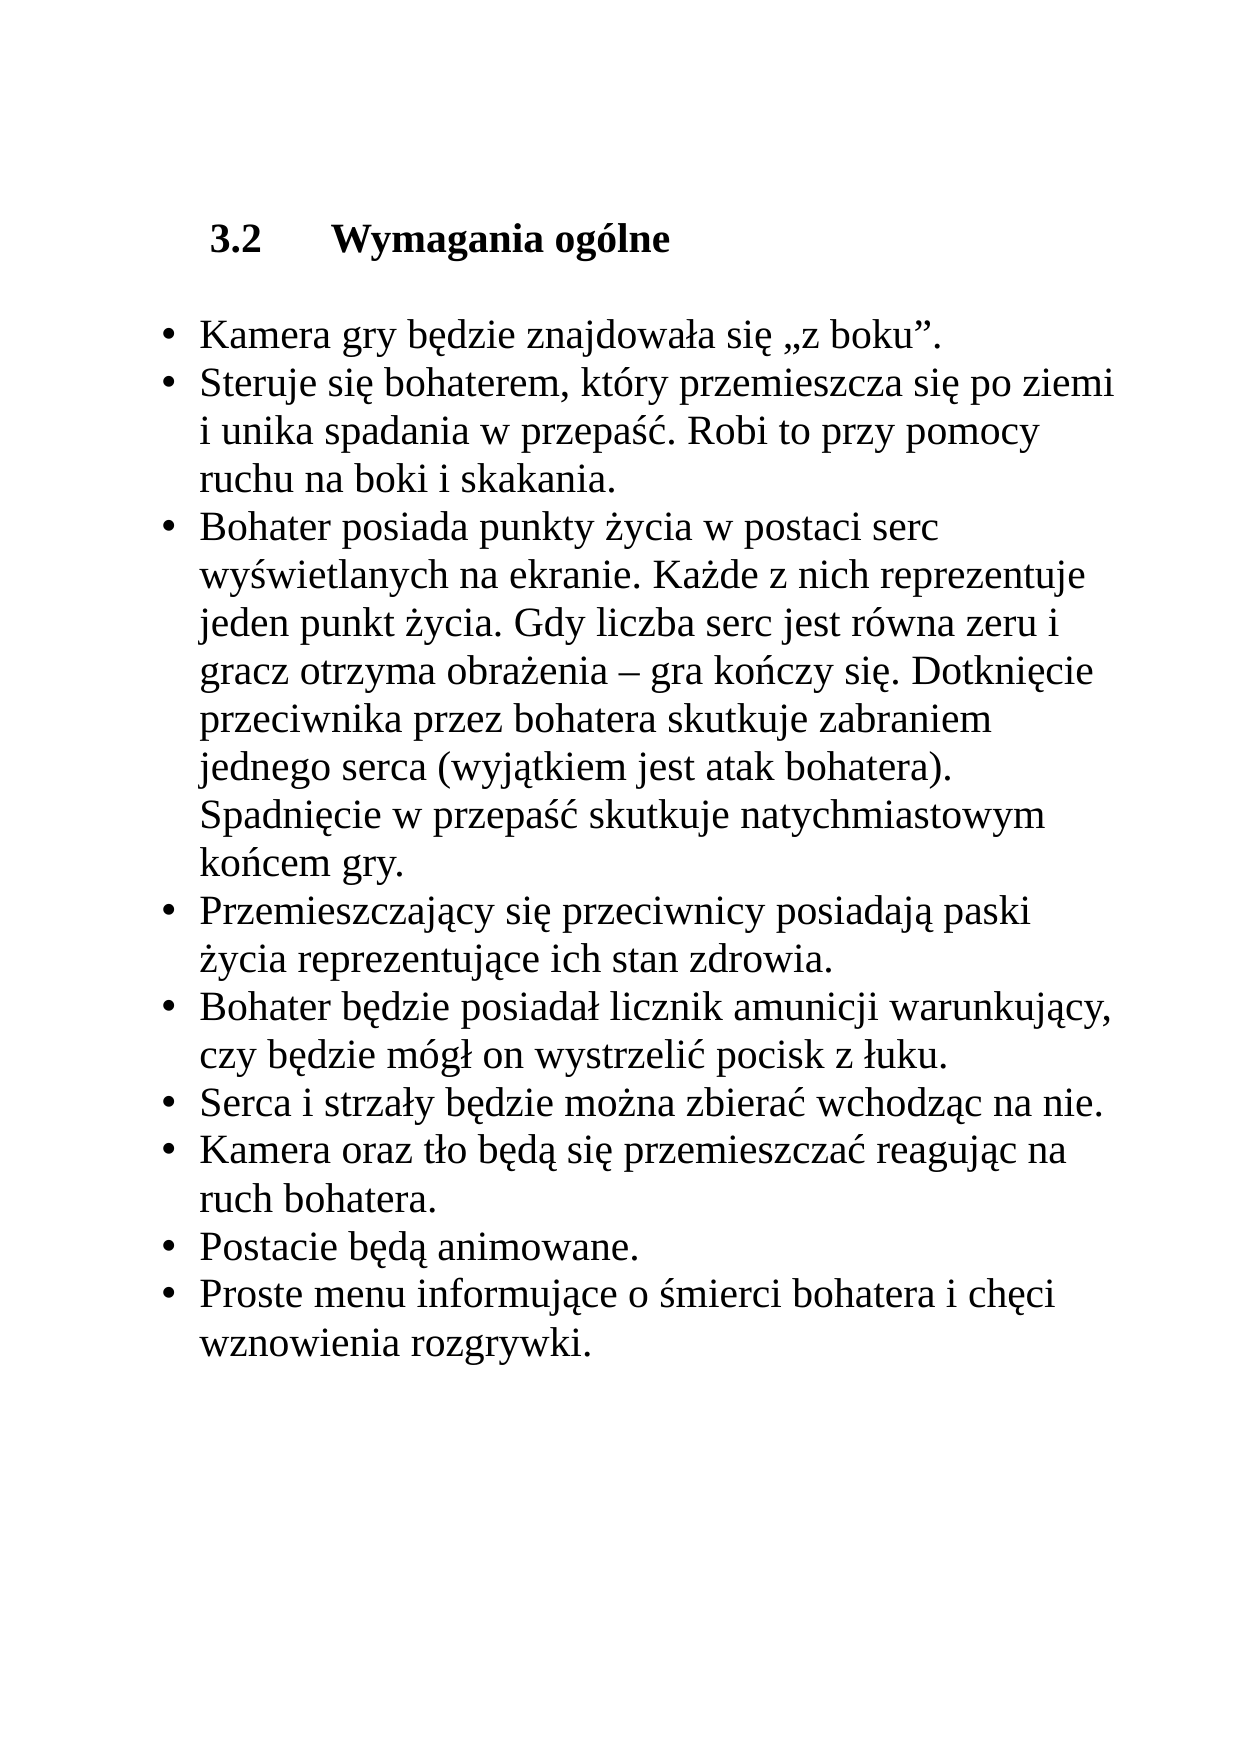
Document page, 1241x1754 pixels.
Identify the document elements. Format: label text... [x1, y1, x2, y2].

list Steruje się bohaterem, który przemieszcza się po ziemi i unika spadania w przepaść. Robi to przy pomocy ruchu na boki i skakania. [162, 358, 1122, 502]
list Bohater będzie posiadał licznik amunicji warunkujący, czy będzie mógł on wystrzelić pocisk z łuku. [162, 981, 1122, 1077]
list Postacie będą animowane. [162, 1221, 1122, 1269]
list Proste menu informujące o śmierci bohatera i chęci wznowienia rozgrywki. [162, 1269, 1122, 1365]
list Przemieszczający się przeciwnicy posiadają paski życia reprezentujące ich stan zdrowia. [162, 885, 1122, 981]
list Kamera gry będzie znajdowała się „z boku”. [162, 310, 1122, 358]
list Bohater posiada punkty życia w postaci serc wyświetlanych na ekranie. Każde z nich reprezentuje jeden punkt życia. Gdy liczba serc jest równa zeru i gracz otrzyma obrażenia – gra kończy się. Dotknięcie przeciwnika przez bohatera skutkuje zabraniem jednego serca (wyjątkiem jest atak bohatera). Spadnięcie w przepaść skutkuje natychmiastowym końcem gry. [162, 502, 1122, 885]
list Wymagania ogólne [199, 214, 1122, 262]
list Serca i strzały będzie można zbierać wchodząc na nie. [162, 1077, 1122, 1125]
list Kamera oraz tło będą się przemieszczać reagując na ruch bohatera. [162, 1125, 1122, 1221]
